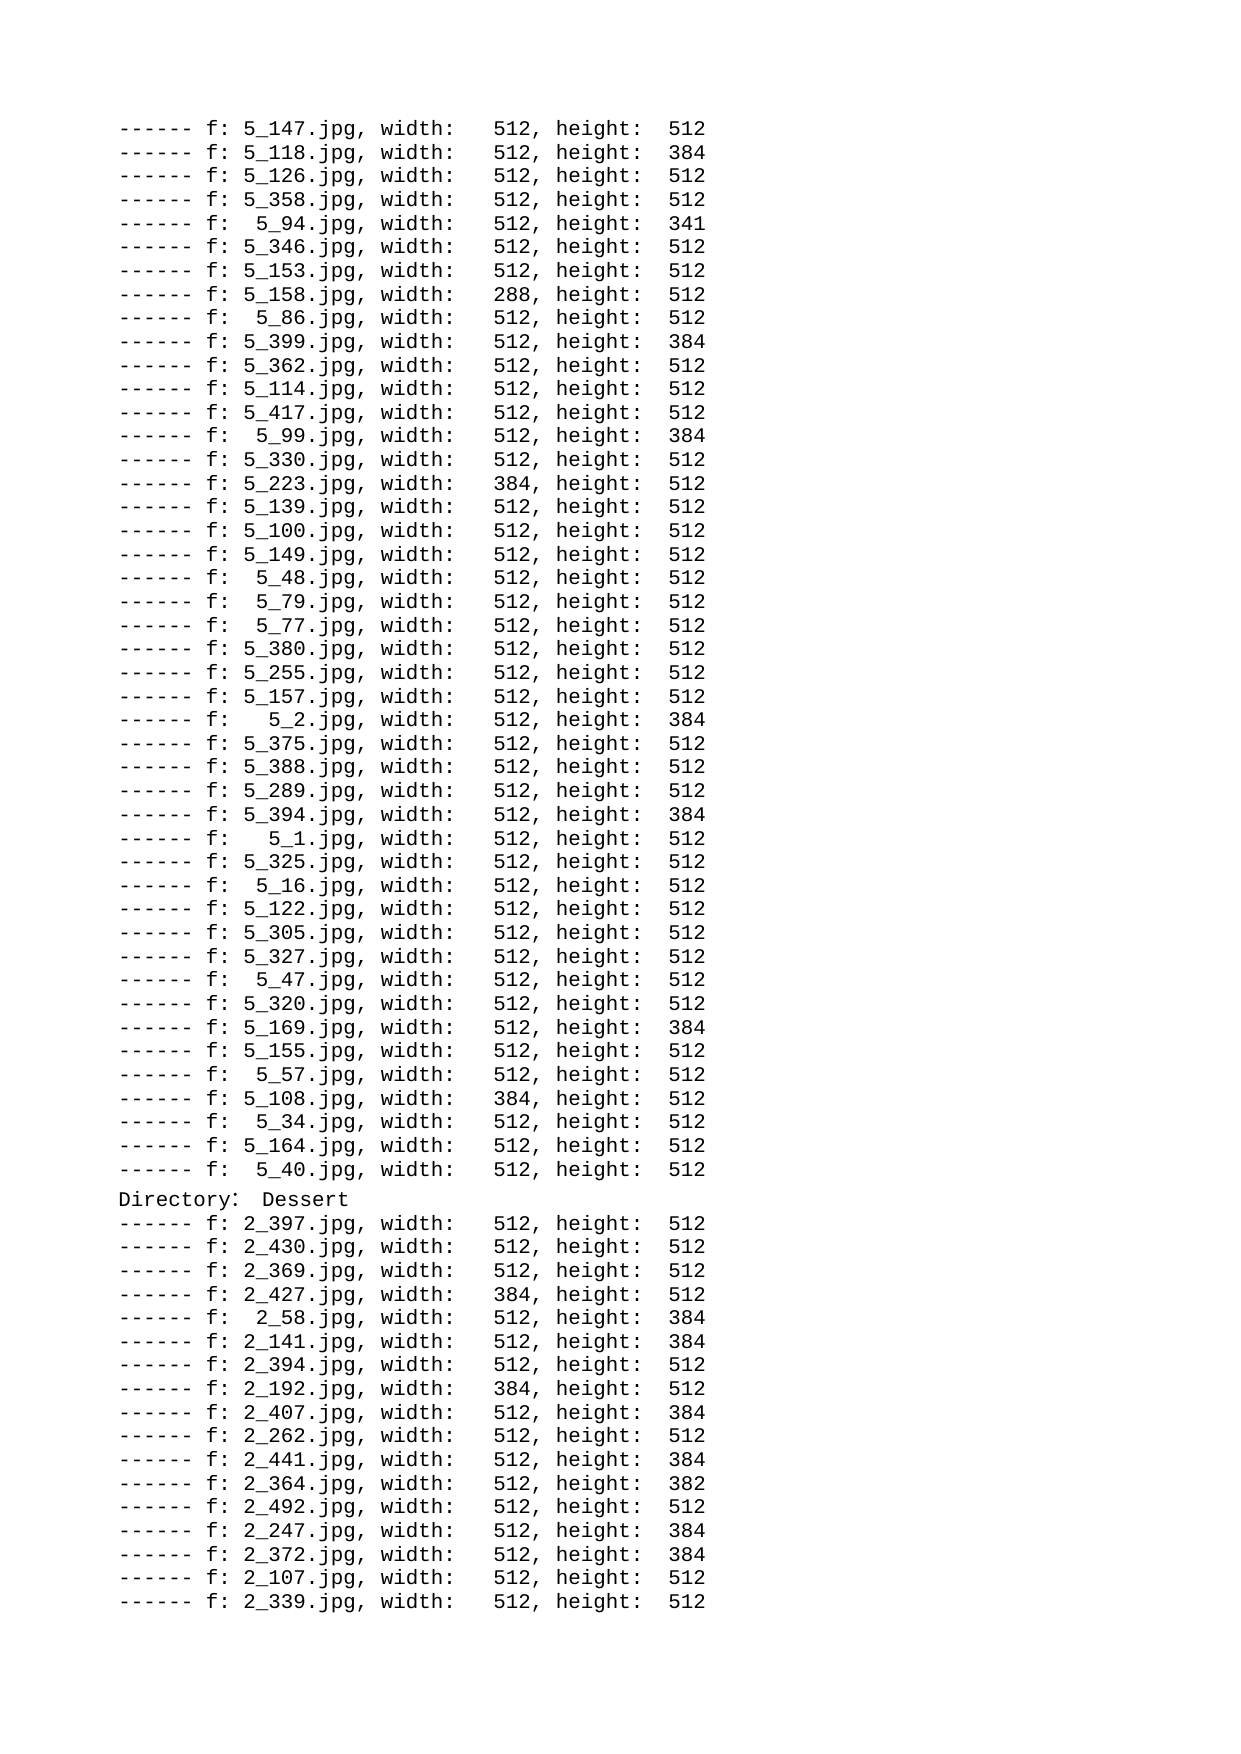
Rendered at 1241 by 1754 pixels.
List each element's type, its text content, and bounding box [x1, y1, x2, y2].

text ------ f: 5_394.jpg, width: 512, height: 384 [118, 804, 1122, 827]
text ------ f: 5_255.jpg, width: 512, height: 512 [118, 662, 1122, 686]
text ------ f: 5_155.jpg, width: 512, height: 512 [118, 1040, 1122, 1064]
text ------ f: 5_158.jpg, width: 288, height: 512 [118, 284, 1122, 307]
text ------ f: 2_397.jpg, width: 512, height: 512 [118, 1213, 1122, 1236]
text ------ f: 5_100.jpg, width: 512, height: 512 [118, 520, 1122, 544]
text ------ f: 2_394.jpg, width: 512, height: 512 [118, 1354, 1122, 1378]
text ------ f: 5_2.jpg, width: 512, height: 384 [118, 709, 1122, 733]
text Directory： Dessert [118, 1182, 1122, 1213]
text ------ f: 5_153.jpg, width: 512, height: 512 [118, 260, 1122, 284]
text ------ f: 5_346.jpg, width: 512, height: 512 [118, 236, 1122, 260]
text ------ f: 2_141.jpg, width: 512, height: 384 [118, 1331, 1122, 1354]
text ------ f: 2_364.jpg, width: 512, height: 382 [118, 1473, 1122, 1496]
text ------ f: 5_126.jpg, width: 512, height: 512 [118, 165, 1122, 189]
text ------ f: 5_118.jpg, width: 512, height: 384 [118, 142, 1122, 165]
text ------ f: 5_417.jpg, width: 512, height: 512 [118, 402, 1122, 426]
text ------ f: 5_34.jpg, width: 512, height: 512 [118, 1111, 1122, 1135]
text ------ f: 2_492.jpg, width: 512, height: 512 [118, 1496, 1122, 1520]
text ------ f: 5_1.jpg, width: 512, height: 512 [118, 827, 1122, 851]
text ------ f: 5_169.jpg, width: 512, height: 384 [118, 1017, 1122, 1040]
text ------ f: 5_375.jpg, width: 512, height: 512 [118, 733, 1122, 757]
text ------ f: 5_16.jpg, width: 512, height: 512 [118, 875, 1122, 898]
text ------ f: 2_107.jpg, width: 512, height: 512 [118, 1567, 1122, 1591]
text ------ f: 5_122.jpg, width: 512, height: 512 [118, 898, 1122, 922]
text ------ f: 5_40.jpg, width: 512, height: 512 [118, 1158, 1122, 1182]
text ------ f: 5_77.jpg, width: 512, height: 512 [118, 615, 1122, 638]
text ------ f: 5_94.jpg, width: 512, height: 341 [118, 213, 1122, 236]
text ------ f: 5_327.jpg, width: 512, height: 512 [118, 946, 1122, 969]
text ------ f: 5_147.jpg, width: 512, height: 512 [118, 118, 1122, 142]
text ------ f: 2_192.jpg, width: 384, height: 512 [118, 1378, 1122, 1402]
text ------ f: 2_407.jpg, width: 512, height: 384 [118, 1402, 1122, 1425]
text ------ f: 2_427.jpg, width: 384, height: 512 [118, 1283, 1122, 1307]
text ------ f: 5_139.jpg, width: 512, height: 512 [118, 496, 1122, 520]
text ------ f: 5_325.jpg, width: 512, height: 512 [118, 851, 1122, 875]
text ------ f: 5_305.jpg, width: 512, height: 512 [118, 922, 1122, 946]
text ------ f: 2_262.jpg, width: 512, height: 512 [118, 1425, 1122, 1449]
text ------ f: 5_114.jpg, width: 512, height: 512 [118, 378, 1122, 402]
text ------ f: 2_58.jpg, width: 512, height: 384 [118, 1307, 1122, 1331]
text ------ f: 5_330.jpg, width: 512, height: 512 [118, 449, 1122, 473]
text ------ f: 5_99.jpg, width: 512, height: 384 [118, 426, 1122, 449]
text ------ f: 5_223.jpg, width: 384, height: 512 [118, 473, 1122, 496]
text ------ f: 5_320.jpg, width: 512, height: 512 [118, 993, 1122, 1017]
text ------ f: 5_79.jpg, width: 512, height: 512 [118, 591, 1122, 615]
text ------ f: 2_339.jpg, width: 512, height: 512 [118, 1591, 1122, 1614]
text ------ f: 5_289.jpg, width: 512, height: 512 [118, 780, 1122, 804]
text ------ f: 5_48.jpg, width: 512, height: 512 [118, 567, 1122, 591]
text ------ f: 5_86.jpg, width: 512, height: 512 [118, 307, 1122, 331]
text ------ f: 2_247.jpg, width: 512, height: 384 [118, 1520, 1122, 1544]
text ------ f: 2_441.jpg, width: 512, height: 384 [118, 1449, 1122, 1473]
text ------ f: 5_108.jpg, width: 384, height: 512 [118, 1088, 1122, 1111]
text ------ f: 5_358.jpg, width: 512, height: 512 [118, 189, 1122, 213]
text ------ f: 5_149.jpg, width: 512, height: 512 [118, 544, 1122, 567]
text ------ f: 2_369.jpg, width: 512, height: 512 [118, 1260, 1122, 1283]
text ------ f: 5_164.jpg, width: 512, height: 512 [118, 1135, 1122, 1158]
text ------ f: 5_57.jpg, width: 512, height: 512 [118, 1064, 1122, 1088]
text ------ f: 5_380.jpg, width: 512, height: 512 [118, 638, 1122, 662]
text ------ f: 5_47.jpg, width: 512, height: 512 [118, 969, 1122, 993]
text ------ f: 2_430.jpg, width: 512, height: 512 [118, 1236, 1122, 1260]
text ------ f: 2_372.jpg, width: 512, height: 384 [118, 1544, 1122, 1567]
text ------ f: 5_399.jpg, width: 512, height: 384 [118, 331, 1122, 354]
text ------ f: 5_362.jpg, width: 512, height: 512 [118, 354, 1122, 378]
text ------ f: 5_388.jpg, width: 512, height: 512 [118, 757, 1122, 780]
text ------ f: 5_157.jpg, width: 512, height: 512 [118, 686, 1122, 709]
